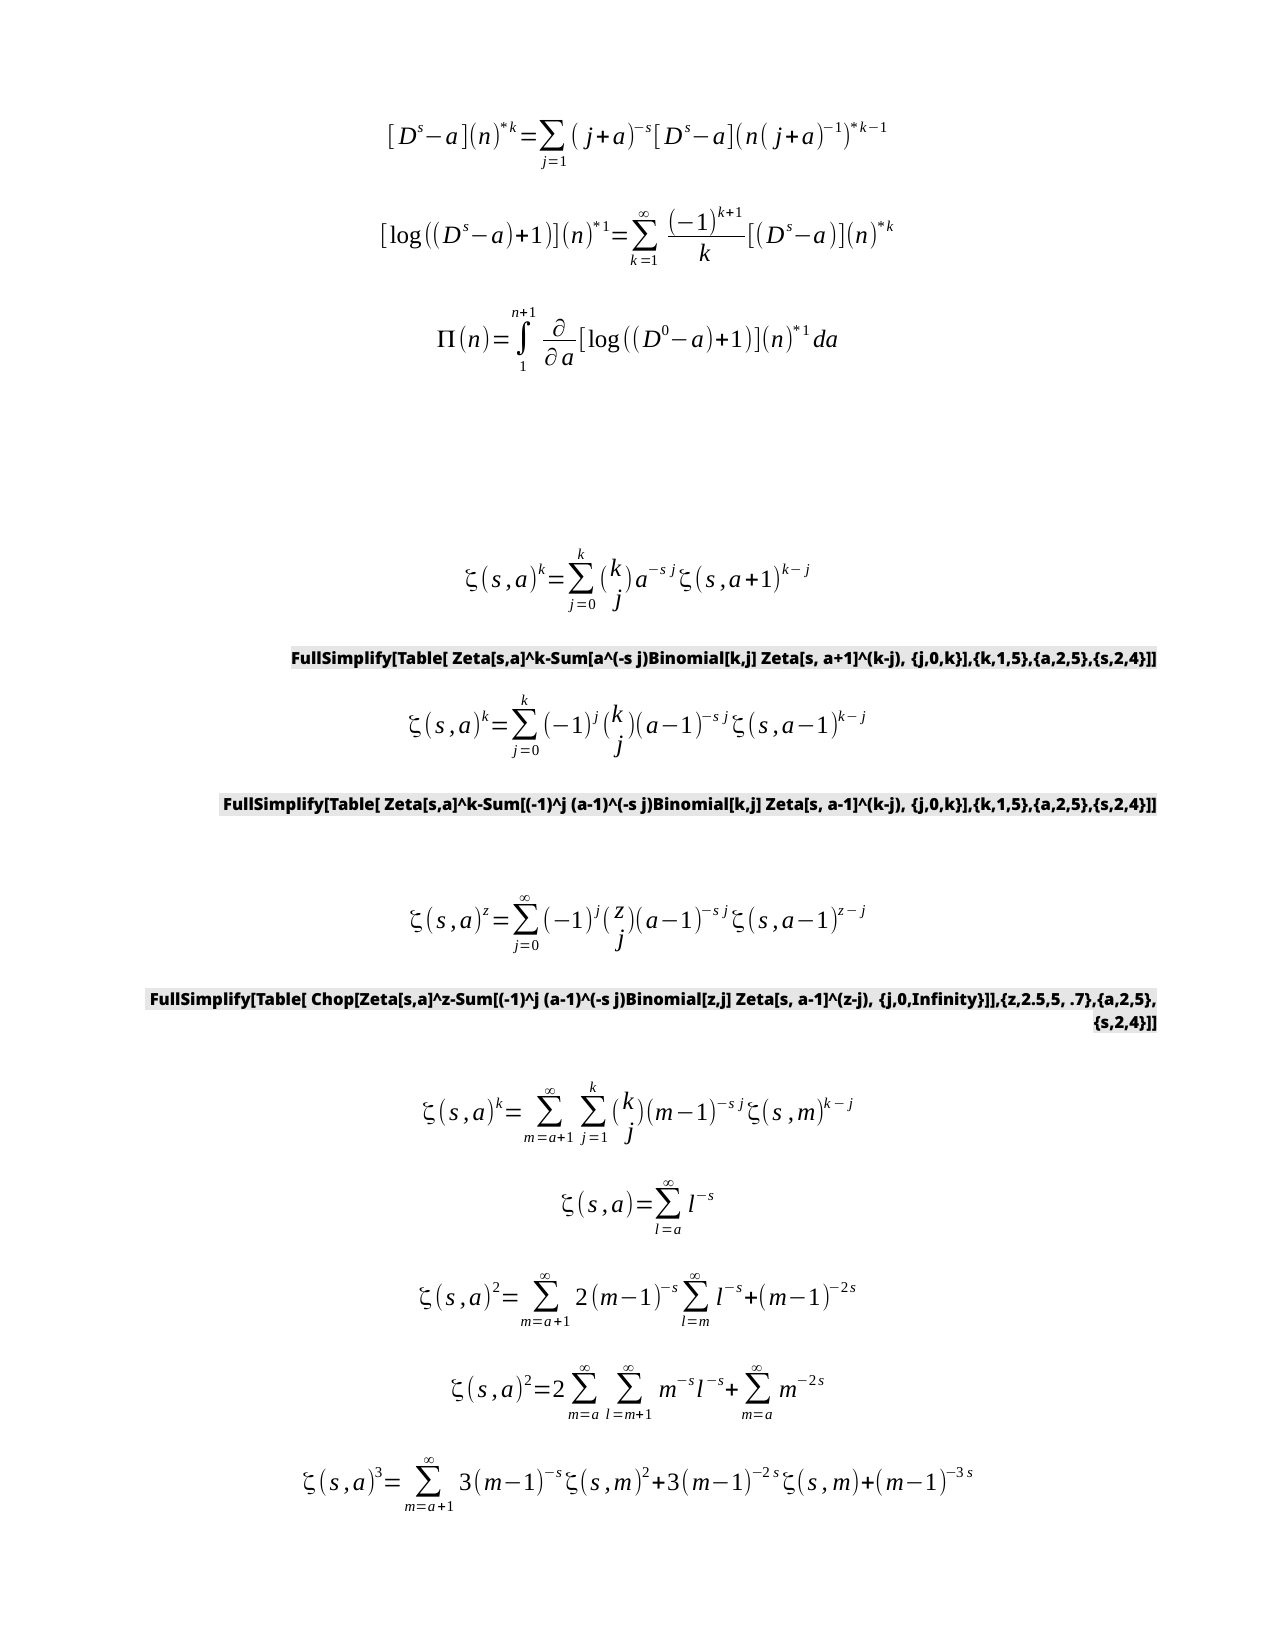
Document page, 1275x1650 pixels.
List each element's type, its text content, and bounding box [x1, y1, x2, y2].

text FullSimplify[Table[ Chop[Zeta[s,a]^z-Sum[(-1)^j (a-1)^(-s j)Binomial[z,j] Zeta[s, a-1]^(z-j), {j,0,Infinity}]],{z,2.5,5, .7},{a,2,5},{s,2,4}]] [118, 988, 1093, 1033]
text FullSimplify[Table[ Zeta[s,a]^k-Sum[a^(-s j)Binomial[k,j] Zeta[s, a+1]^(k-j), {j,0,k}],{k,1,5},{a,2,5},{s,2,4}]] [118, 646, 291, 669]
